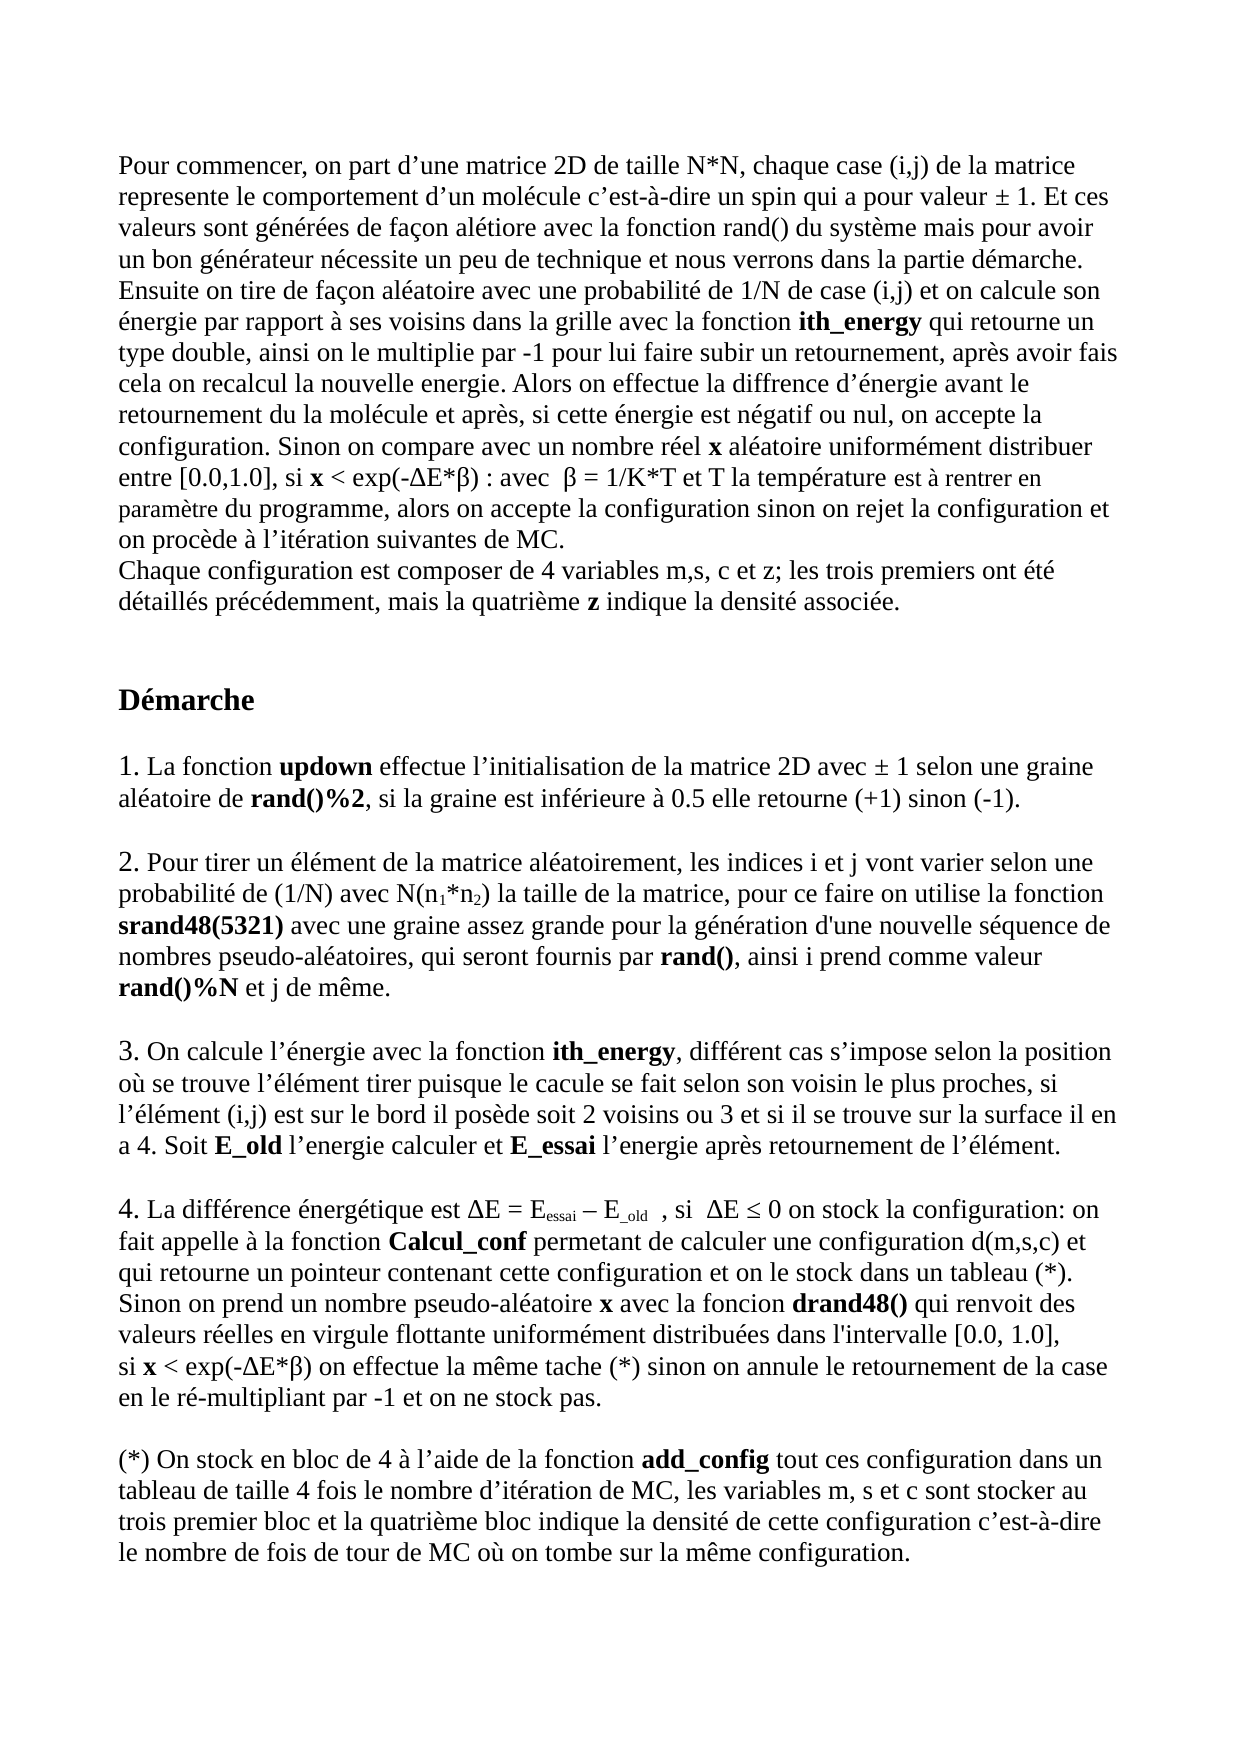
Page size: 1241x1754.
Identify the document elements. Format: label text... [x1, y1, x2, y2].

text 3. On calcule l’énergie avec la fonction ith_energy, différent cas s’impose selon la position où se trouve l’élément tirer puisque le cacule se fait selon son voisin le plus proches, si l’élément (i,j) est sur le bord il posède soit 2 voisins ou 3 et si il se trouve sur la surface il en a 4. Soit E_old l’energie calculer et E_essai l’energie après retournement de l’élément. [118, 1033, 1122, 1160]
text (*) On stock en bloc de 4 à l’aide de la fonction add_config tout ces configuration dans un tableau de taille 4 fois le nombre d’itération de MC, les variables m, s et c sont stocker au trois premier bloc et la quatrième bloc indique la densité de cette configuration c’est-à-dire le nombre de fois de tour de MC où on tombe sur la même configuration. [118, 1443, 1122, 1568]
text 2. Pour tirer un élément de la matrice aléatoirement, les indices i et j vont varier selon une probabilité de (1/N) avec N(n1*n2) la taille de la matrice, pour ce faire on utilise la fonction srand48(5321) avec une graine assez grande pour la génération d'une nouvelle séquence de nombres pseudo-aléatoires, qui seront fournis par rand(), ainsi i prend comme valeur rand()%N et j de même. [118, 844, 1122, 1002]
text 4. La différence énergétique est ∆E = Eessai – E_old , si ∆E ≤ 0 on stock la configuration: on fait appelle à la fonction Calcul_conf permetant de calculer une configuration d(m,s,c) et qui retourne un pointeur contenant cette configuration et on le stock dans un tableau (*). Sinon on prend un nombre pseudo-aléatoire x avec la foncion drand48() qui renvoit des valeurs réelles en virgule flottante uniformément distribuées dans l'intervalle [0.0, 1.0], si x < exp(-∆E*β) on effectue la même tache (*) sinon on annule le retournement de la case en le ré-multipliant par -1 et on ne stock pas. [118, 1191, 1122, 1412]
text Démarche [118, 681, 1122, 717]
text Chaque configuration est composer de 4 variables m,s, c et z; les trois premiers ont été détaillés précédemment, mais la quatrième z indique la densité associée. [118, 554, 1122, 616]
text Pour commencer, on part d’une matrice 2D de taille N*N, chaque case (i,j) de la matrice represente le comportement d’un molécule c’est-à-dire un spin qui a pour valeur ± 1. Et ces [118, 149, 1122, 212]
text valeurs sont générées de façon alétiore avec la fonction rand() du système mais pour avoir un bon générateur nécessite un peu de technique et nous verrons dans la partie démarche. Ensuite on tire de façon aléatoire avec une probabilité de 1/N de case (i,j) et on calcule son énergie par rapport à ses voisins dans la grille avec la fonction ith_energy qui retourne un type double, ainsi on le multiplie par -1 pour lui faire subir un retournement, après avoir fais cela on recalcul la nouvelle energie. Alors on effectue la diffrence d’énergie avant le retournement du la molécule et après, si cette énergie est négatif ou nul, on accepte la configuration. Sinon on compare avec un nombre réel x aléatoire uniformément distribuer entre [0.0,1.0], si x < exp(-∆E*β) : avec β = 1/K*T et T la température est à rentrer en paramètre du programme, alors on accepte la configuration sinon on rejet la configuration et on procède à l’itération suivantes de MC. [118, 212, 1122, 554]
text 1. La fonction updown effectue l’initialisation de la matrice 2D avec ± 1 selon une graine aléatoire de rand()%2, si la graine est inférieure à 0.5 elle retourne (+1) sinon (-1). [118, 748, 1122, 813]
